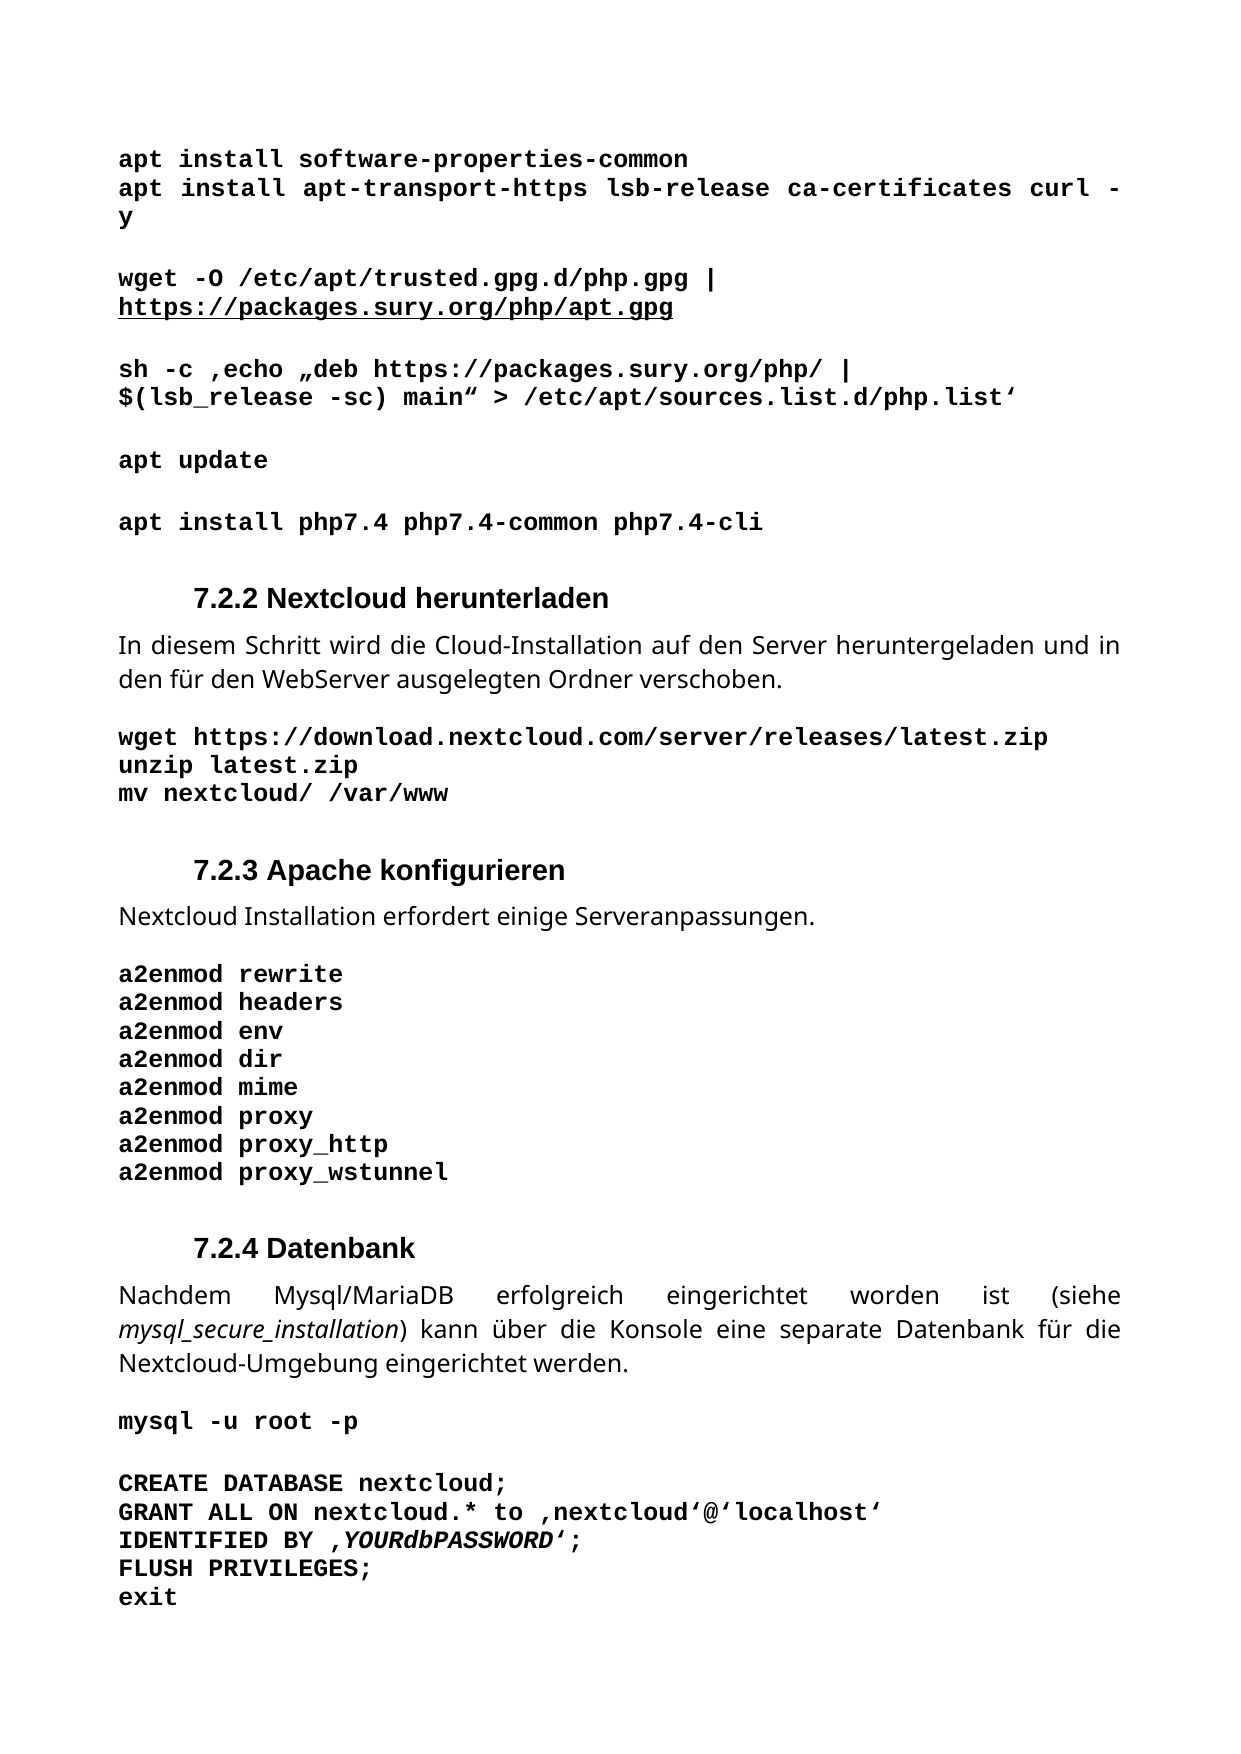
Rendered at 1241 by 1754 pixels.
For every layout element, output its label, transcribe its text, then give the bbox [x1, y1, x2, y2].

text a2enmod proxy_http [118, 1132, 1122, 1160]
text mysql -u root -p [118, 1408, 1122, 1437]
subtitle 7.2.2 Nextcloud herunterladen [118, 581, 1122, 615]
text a2enmod proxy [118, 1103, 1122, 1132]
text exit [118, 1584, 1122, 1613]
text $(lsb_release -sc) main“ > /etc/apt/sources.list.d/php.list‘ [118, 385, 1122, 413]
text unzip latest.zip [118, 753, 1122, 781]
text In diesem Schritt wird die Cloud-Installation auf den Server heruntergeladen und in den für den WebServer ausgelegten Ordner verschoben. [118, 627, 1122, 696]
text GRANT ALL ON nextcloud.* to ‚nextcloud‘@‘localhost‘ [118, 1499, 1122, 1528]
text a2enmod env [118, 1018, 1122, 1047]
text Nachdem Mysql/MariaDB erfolgreich eingerichtet worden ist (siehe mysql_secure_installation) kann über die Konsole eine separate Datenbank für die Nextcloud-Umgebung eingerichtet werden. [118, 1278, 1122, 1380]
text mv nextcloud/ /var/www [118, 781, 1122, 809]
text a2enmod dir [118, 1047, 1122, 1075]
text https://packages.sury.org/php/apt.gpg [118, 294, 1122, 323]
text FLUSH PRIVILEGES; [118, 1556, 1122, 1584]
text a2enmod mime [118, 1075, 1122, 1103]
text sh -c ‚echo „deb https://packages.sury.org/php/ | [118, 357, 1122, 385]
subtitle 7.2.3 Apache konfigurieren [118, 853, 1122, 886]
text wget -O /etc/apt/trusted.gpg.d/php.gpg | [118, 266, 1122, 294]
text apt install apt-transport-https lsb-release ca-certificates curl -y [118, 175, 1122, 232]
text CREATE DATABASE nextcloud; [118, 1471, 1122, 1499]
subtitle 7.2.4 Datenbank [118, 1232, 1122, 1265]
text IDENTIFIED BY ‚YOURdbPASSWORD‘; [118, 1528, 1122, 1556]
text apt update [118, 447, 1122, 476]
text wget https://download.nextcloud.com/server/releases/latest.zip [118, 724, 1122, 753]
text apt install php7.4 php7.4-common php7.4-cli [118, 510, 1122, 538]
text a2enmod headers [118, 990, 1122, 1018]
text a2enmod proxy_wstunnel [118, 1160, 1122, 1188]
text a2enmod rewrite [118, 962, 1122, 990]
text Nextcloud Installation erfordert einige Serveranpassungen. [118, 899, 1122, 933]
text apt install software-properties-common [118, 147, 1122, 175]
